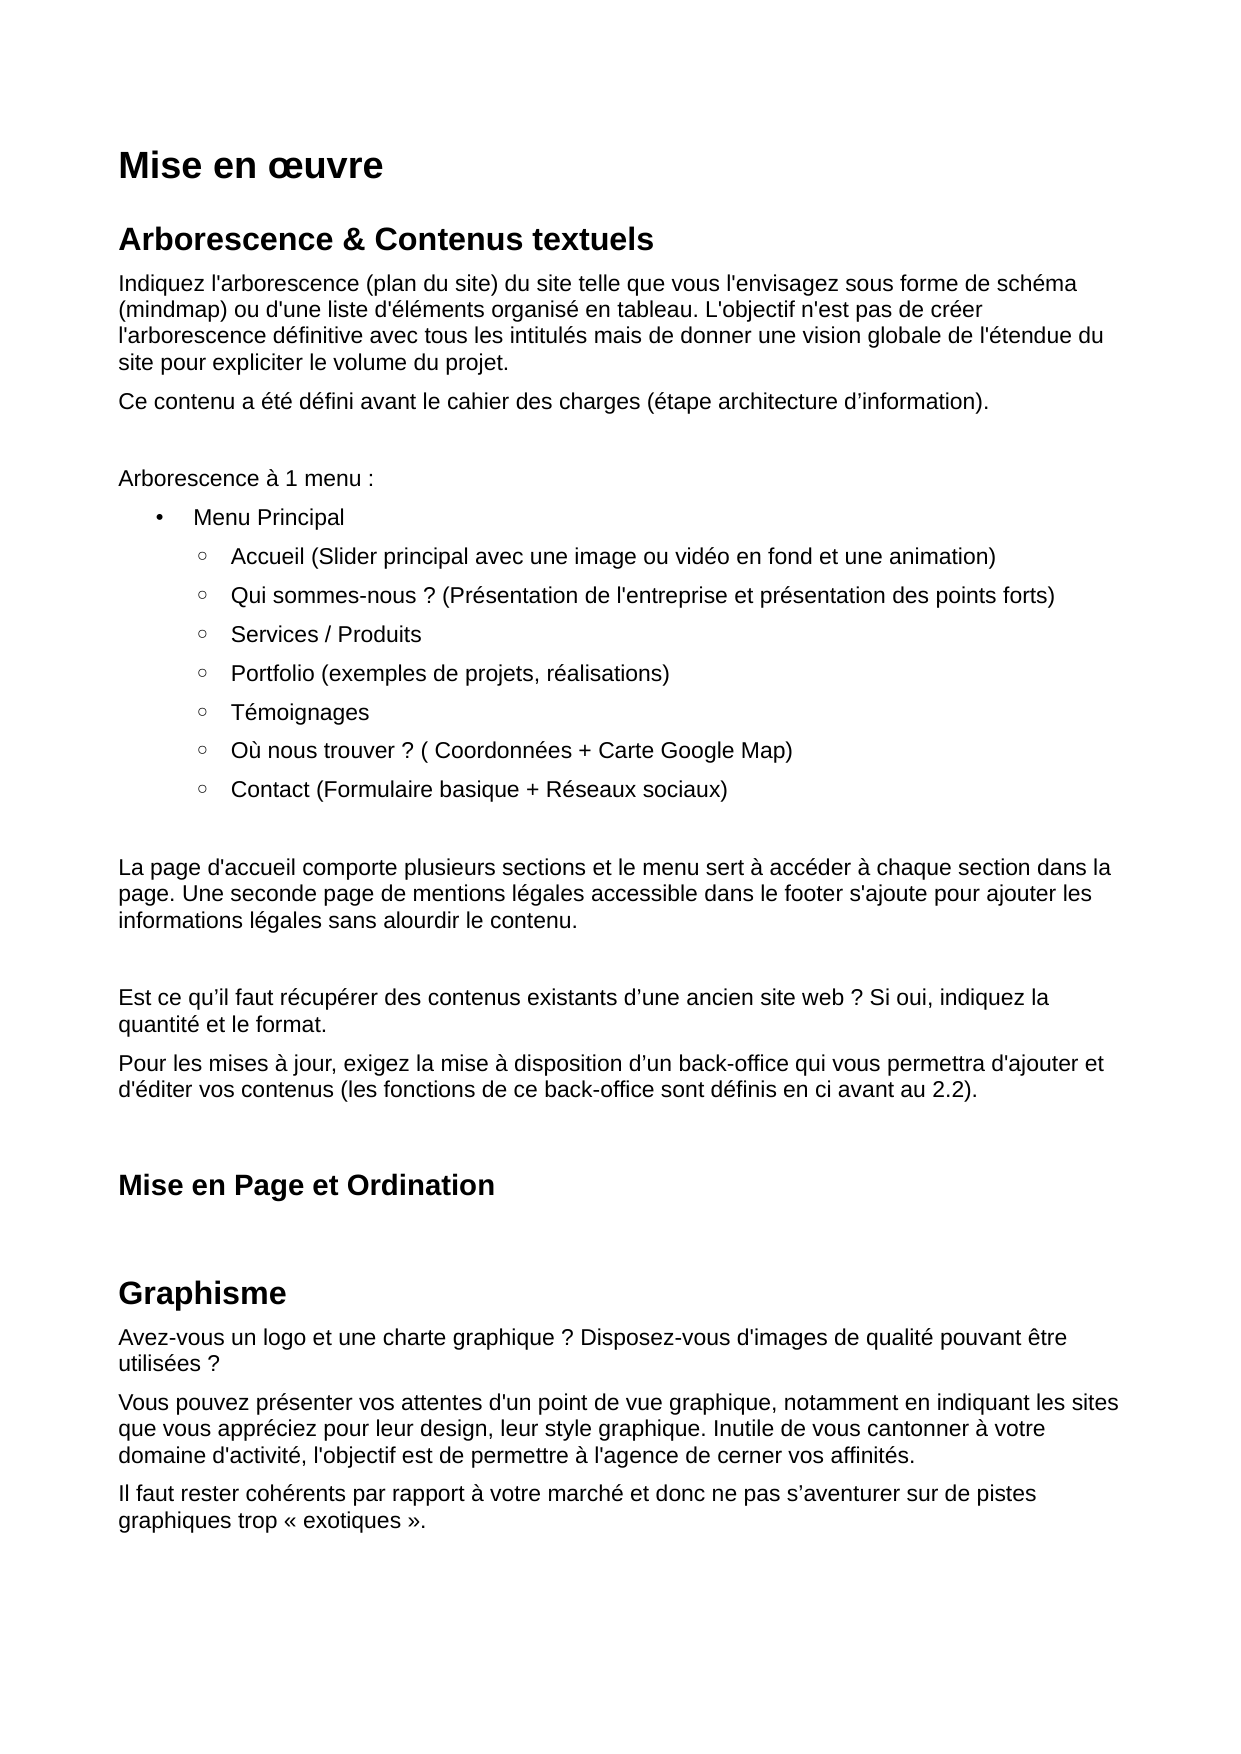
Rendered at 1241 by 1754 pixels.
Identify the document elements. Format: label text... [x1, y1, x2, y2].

text Indiquez l'arborescence (plan du site) du site telle que vous l'envisagez sous forme de schéma (mindmap) ou d'une liste d'éléments organisé en tableau. L'objectif n'est pas de créer l'arborescence définitive avec tous les intitulés mais de donner une vision globale de l'étendue du site pour expliciter le volume du projet. [118, 270, 1122, 375]
text Pour les mises à jour, exigez la mise à disposition d’un back-office qui vous permettra d'ajouter et d'éditer vos contenus (les fonctions de ce back-office sont définis en ci avant au 2.2). [118, 1049, 1122, 1102]
text Vous pouvez présenter vos attentes d'un point de vue graphique, notamment en indiquant les sites que vous appréciez pour leur design, leur style graphique. Inutile de vous cantonner à votre domaine d'activité, l'objectif est de permettre à l'agence de cerner vos affinités. [118, 1389, 1122, 1468]
subtitle Mise en Page et Ordination [118, 1168, 1122, 1202]
subtitle Arborescence & Contenus textuels [118, 220, 1122, 257]
text Ce contenu a été défini avant le cahier des charges (étape architecture d’information). [118, 388, 1122, 414]
text Arborescence à 1 menu : [118, 465, 1122, 492]
text Est ce qu’il faut récupérer des contenus existants d’une ancien site web ? Si oui, indiquez la quantité et le format. [118, 984, 1122, 1037]
subtitle Mise en œuvre [118, 143, 1122, 187]
list Contact (Formulaire basique + Réseaux sociaux) [193, 776, 1122, 802]
text Il faut rester cohérents par rapport à votre marché et donc ne pas s’aventurer sur de pistes graphiques trop « exotiques ». [118, 1480, 1122, 1533]
list Qui sommes-nous ? (Présentation de l'entreprise et présentation des points forts) [193, 582, 1122, 608]
list Portfolio (exemples de projets, réalisations) [193, 659, 1122, 686]
list Menu Principal [156, 504, 1122, 531]
list Services / Produits [193, 621, 1122, 647]
list Où nous trouver ? ( Coordonnées + Carte Google Map) [193, 737, 1122, 764]
text La page d'accueil comporte plusieurs sections et le menu sert à accéder à chaque section dans la page. Une seconde page de mentions légales accessible dans le footer s'ajoute pour ajouter les informations légales sans alourdir le contenu. [118, 854, 1122, 933]
text Avez-vous un logo et une charte graphique ? Disposez-vous d'images de qualité pouvant être utilisées ? [118, 1324, 1122, 1376]
list Accueil (Slider principal avec une image ou vidéo en fond et une animation) [193, 543, 1122, 569]
list Témoignages [193, 698, 1122, 725]
subtitle Graphisme [118, 1274, 1122, 1311]
